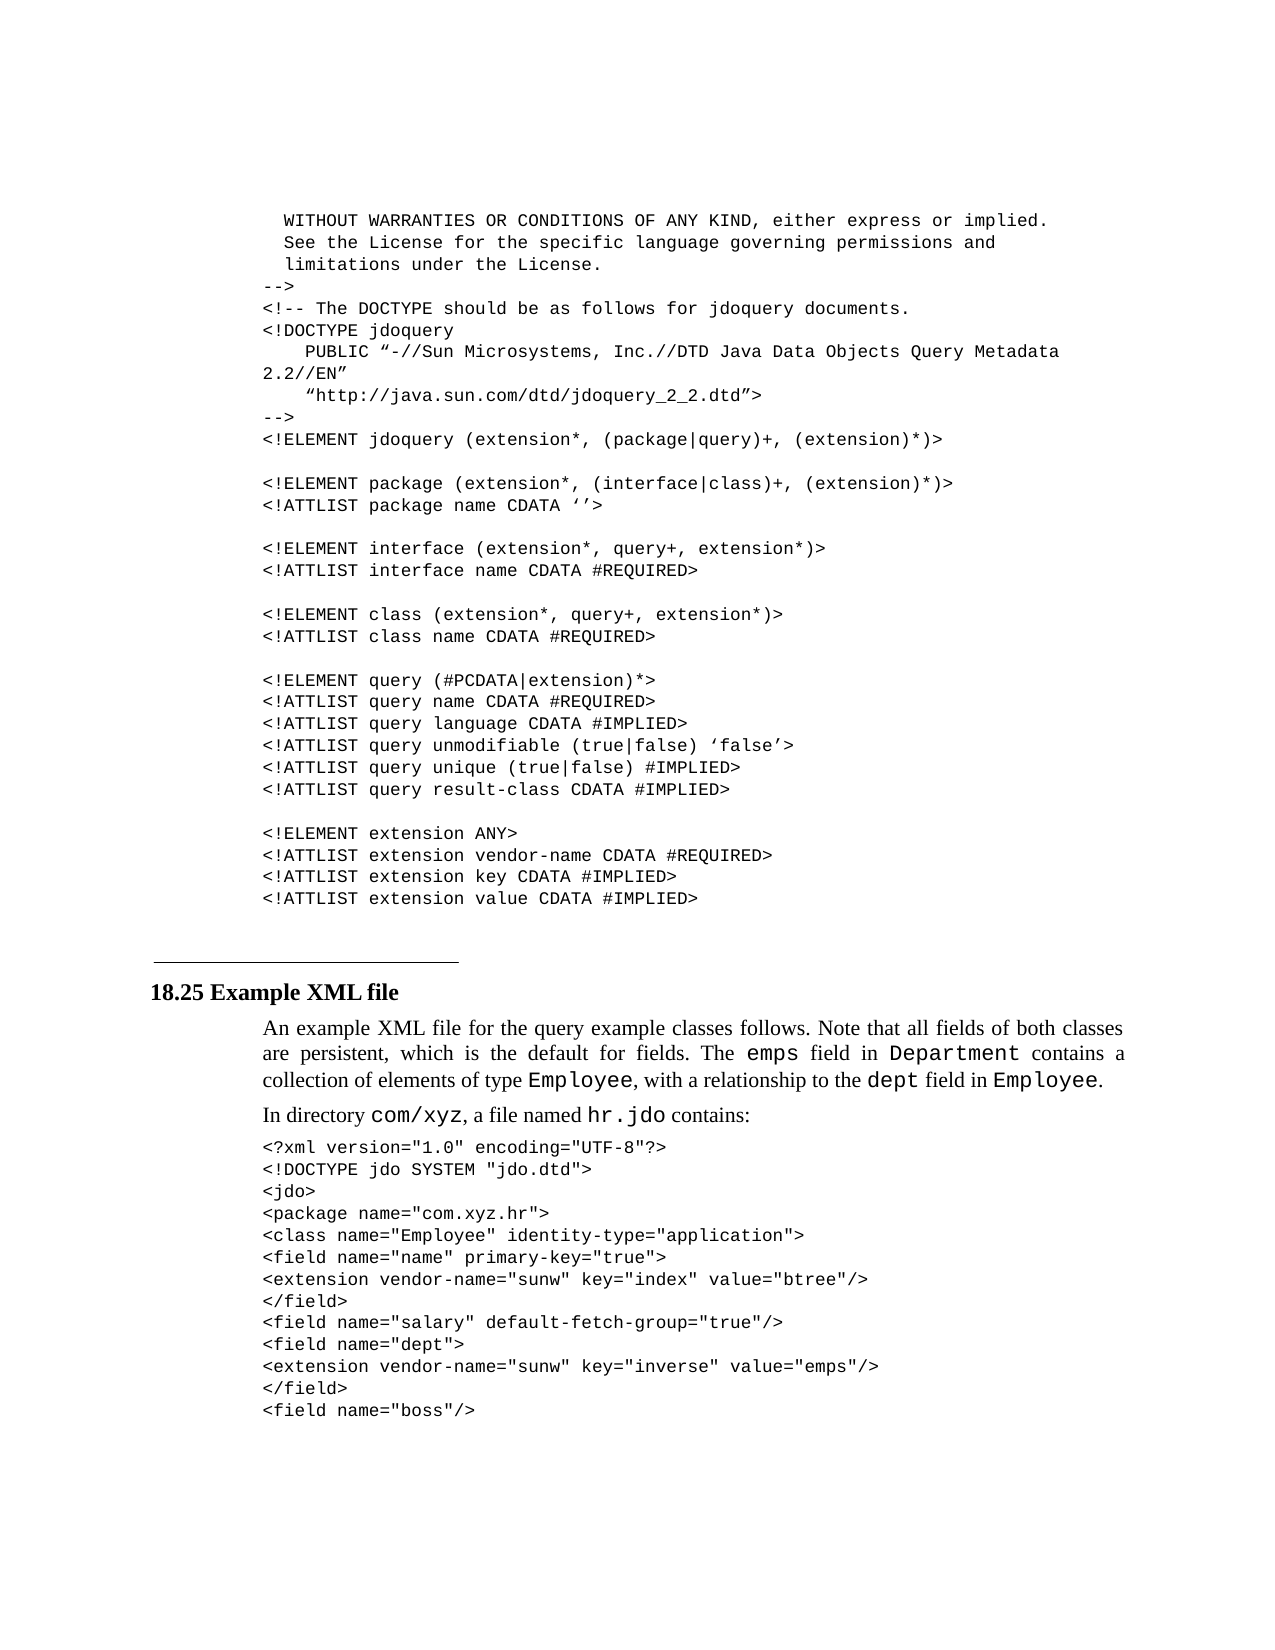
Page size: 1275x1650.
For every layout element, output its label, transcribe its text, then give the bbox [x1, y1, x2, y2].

text <!-- The DOCTYPE should be as follows for jdoquery documents. [262, 297, 1125, 319]
text <!ATTLIST extension key CDATA #IMPLIED> [262, 866, 1125, 888]
text <package name="com.xyz.hr"> [262, 1203, 1125, 1225]
text <!ELEMENT class (extension*, query+, extension*)> [262, 604, 1125, 626]
text <!DOCTYPE jdo SYSTEM "jdo.dtd"> [262, 1159, 1125, 1181]
text --> [262, 407, 1125, 429]
text <!ATTLIST query unmodifiable (true|false) ‘false’> [262, 735, 1125, 757]
text limitations under the License. [262, 254, 1125, 276]
text <?xml version="1.0" encoding="UTF-8"?> [262, 1137, 1125, 1159]
text In directory com/xyz, a file named hr.jdo contains: [262, 1102, 1125, 1129]
text <!ATTLIST class name CDATA #REQUIRED> [262, 626, 1125, 647]
text <!ATTLIST extension vendor-name CDATA #REQUIRED> [262, 844, 1125, 866]
text <!ATTLIST package name CDATA ‘’> [262, 494, 1125, 516]
text <!ELEMENT query (#PCDATA|extension)*> [262, 669, 1125, 691]
subtitle Example XML file [150, 978, 1125, 1005]
text <!ATTLIST query name CDATA #REQUIRED> [262, 691, 1125, 713]
text --> [262, 276, 1125, 297]
text <!ELEMENT jdoquery (extension*, (package|query)+, (extension)*)> [262, 429, 1125, 451]
text PUBLIC “-//Sun Microsystems, Inc.//DTD Java Data Objects Query Metadata 2.2//EN” [262, 341, 1125, 385]
text <!ATTLIST query language CDATA #IMPLIED> [262, 713, 1125, 735]
text “http://java.sun.com/dtd/jdoquery_2_2.dtd”> [262, 385, 1125, 407]
text <!ELEMENT interface (extension*, query+, extension*)> [262, 538, 1125, 560]
text <class name="Employee" identity-type="application"> [262, 1225, 1125, 1247]
text An example XML file for the query example classes follows. Note that all fields of both classes are persistent, which is the default for fields. The emps field in Department contains a collection of elements of type Employee, with a relationship to the dept field in Employee. [262, 1014, 1125, 1094]
text <!ELEMENT package (extension*, (interface|class)+, (extension)*)> [262, 472, 1125, 494]
text <!ATTLIST interface name CDATA #REQUIRED> [262, 560, 1125, 582]
text <field name="salary" default-fetch-group="true"/> [262, 1312, 1125, 1334]
text <!ATTLIST query unique (true|false) #IMPLIED> [262, 757, 1125, 779]
text WITHOUT WARRANTIES OR CONDITIONS OF ANY KIND, either express or implied. [262, 210, 1125, 232]
text </field> [262, 1290, 1125, 1312]
text <extension vendor-name="sunw" key="index" value="btree"/> [262, 1268, 1125, 1290]
text <field name="boss"/> [262, 1400, 1125, 1422]
text </field> [262, 1378, 1125, 1400]
text <jdo> [262, 1181, 1125, 1203]
text <field name="dept"> [262, 1334, 1125, 1356]
text <!DOCTYPE jdoquery [262, 319, 1125, 341]
text See the License for the specific language governing permissions and [262, 232, 1125, 254]
text <field name="name" primary-key="true"> [262, 1247, 1125, 1268]
text <!ATTLIST query result-class CDATA #IMPLIED> [262, 779, 1125, 801]
text <!ATTLIST extension value CDATA #IMPLIED> [262, 888, 1125, 910]
text <!ELEMENT extension ANY> [262, 822, 1125, 844]
text <extension vendor-name="sunw" key="inverse" value="emps"/> [262, 1356, 1125, 1378]
